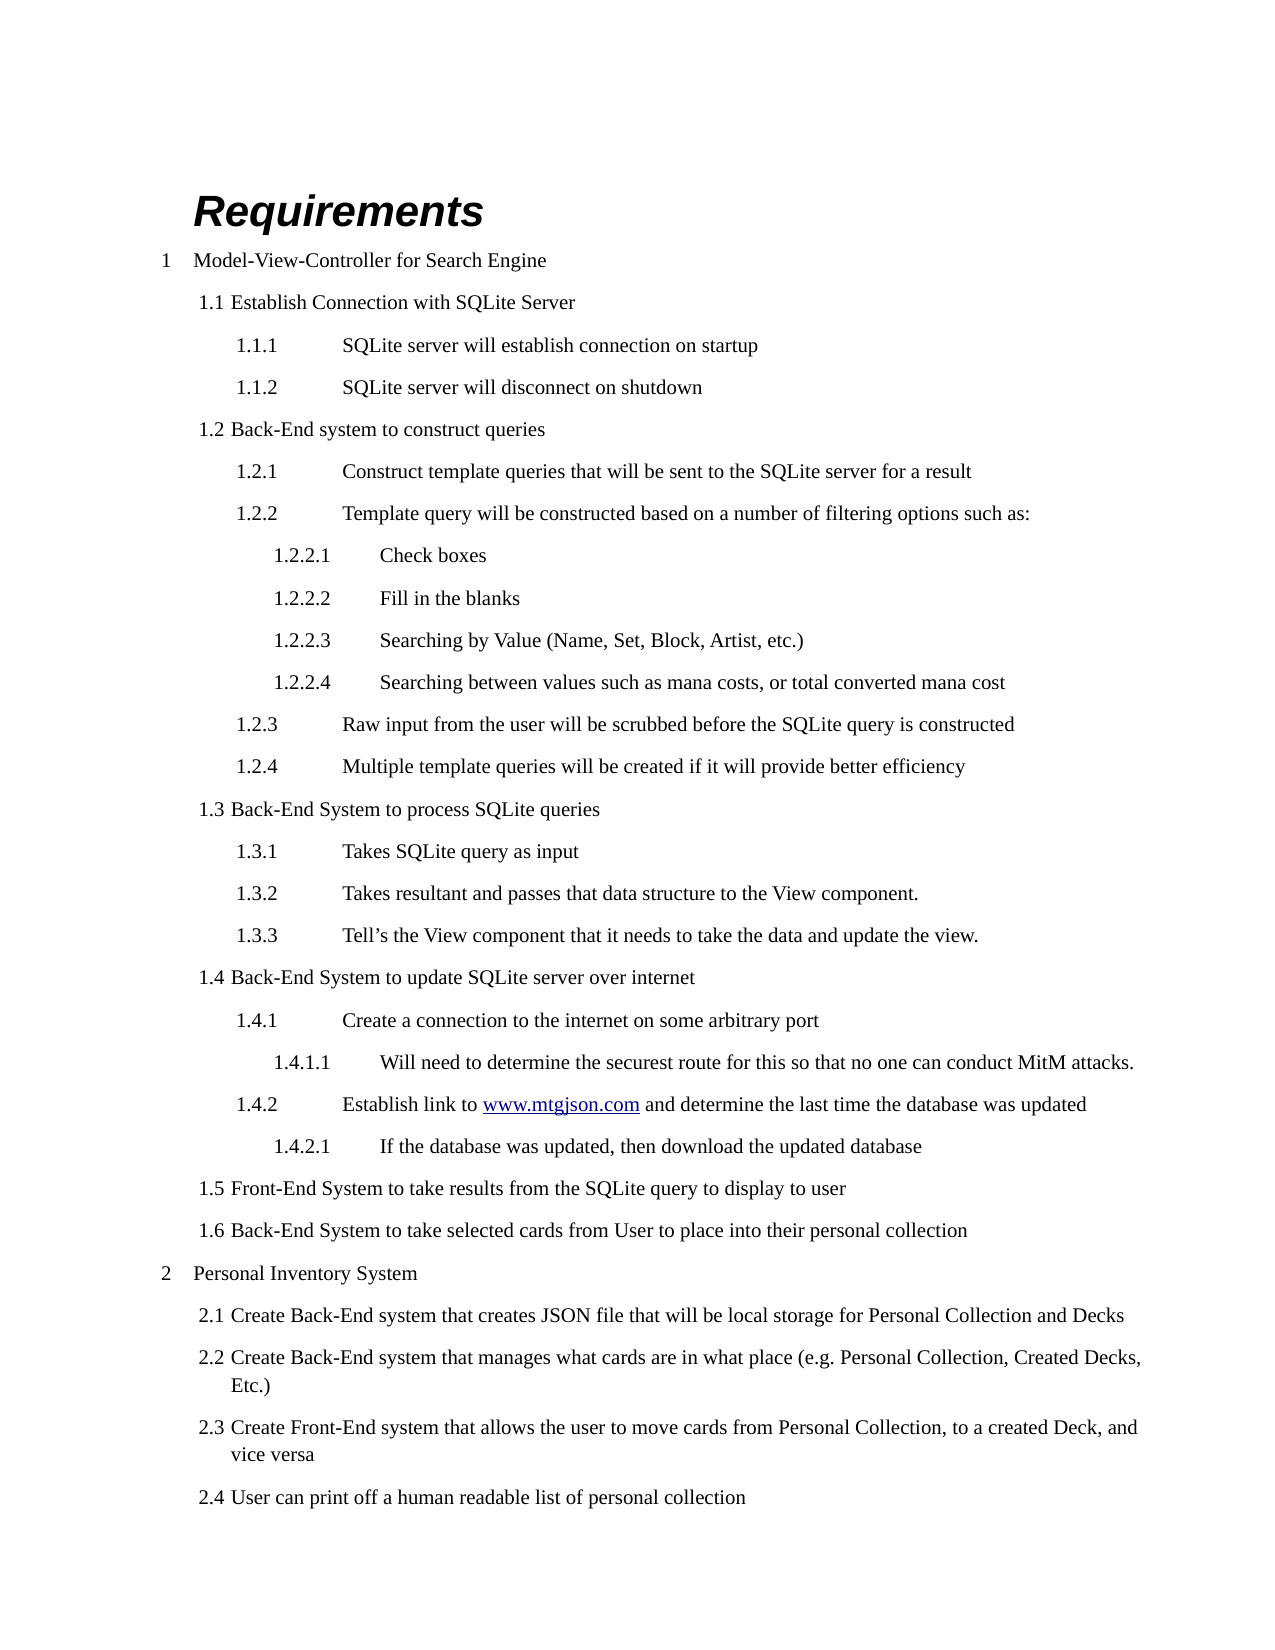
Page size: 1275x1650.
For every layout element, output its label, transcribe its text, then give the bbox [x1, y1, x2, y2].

list Tell’s the View component that it needs to take the data and update the view. [231, 923, 1157, 947]
list SQLite server will establish connection on startup [231, 332, 1157, 357]
list Create Front-End system that allows the user to move cards from Personal Collection, to a created Deck, and vice versa [193, 1415, 1157, 1466]
list SQLite server will disconnect on shutdown [231, 375, 1157, 399]
list Establish Connection with SQLite Server [193, 290, 1157, 314]
list Searching by Value (Name, Set, Block, Artist, etc.) [268, 628, 1157, 652]
list Takes resultant and passes that data structure to the View component. [231, 881, 1157, 905]
list Model-View-Controller for Search Engine [156, 248, 1157, 272]
list Fill in the blanks [268, 586, 1157, 610]
list If the database was updated, then download the updated database [268, 1134, 1157, 1158]
list Create Back-End system that creates JSON file that will be local storage for Personal Collection and Decks [193, 1303, 1157, 1327]
list Personal Inventory System [156, 1261, 1157, 1285]
list Construct template queries that will be sent to the SQLite server for a result [231, 459, 1157, 483]
list Back-End System to process SQLite queries [193, 797, 1157, 821]
list Back-End System to take selected cards from User to place into their personal collection [193, 1218, 1157, 1242]
list Create a connection to the internet on some arbitrary port [231, 1007, 1157, 1032]
list Back-End system to construct queries [193, 417, 1157, 441]
list Multiple template queries will be created if it will provide better efficiency [231, 754, 1157, 778]
list Takes SQLite query as input [231, 839, 1157, 863]
list Back-End System to update SQLite server over internet [193, 965, 1157, 989]
list Raw input from the user will be scrubbed before the SQLite query is constructed [231, 712, 1157, 736]
list Check boxes [268, 543, 1157, 567]
list Template query will be constructed based on a number of filtering options such as: [231, 501, 1157, 525]
subtitle Requirements [193, 185, 1157, 236]
list Create Back-End system that manages what cards are in what place (e.g. Personal Collection, Created Decks, Etc.) [193, 1345, 1157, 1397]
list Establish link to www.mtgjson.com and determine the last time the database was updated [231, 1092, 1157, 1116]
list Front-End System to take results from the SQLite query to display to user [193, 1176, 1157, 1200]
list Searching between values such as mana costs, or total converted mana cost [268, 670, 1157, 694]
list User can print off a human readable list of personal collection [193, 1484, 1157, 1509]
list Will need to determine the securest route for this so that no one can conduct MitM attacks. [268, 1050, 1157, 1074]
